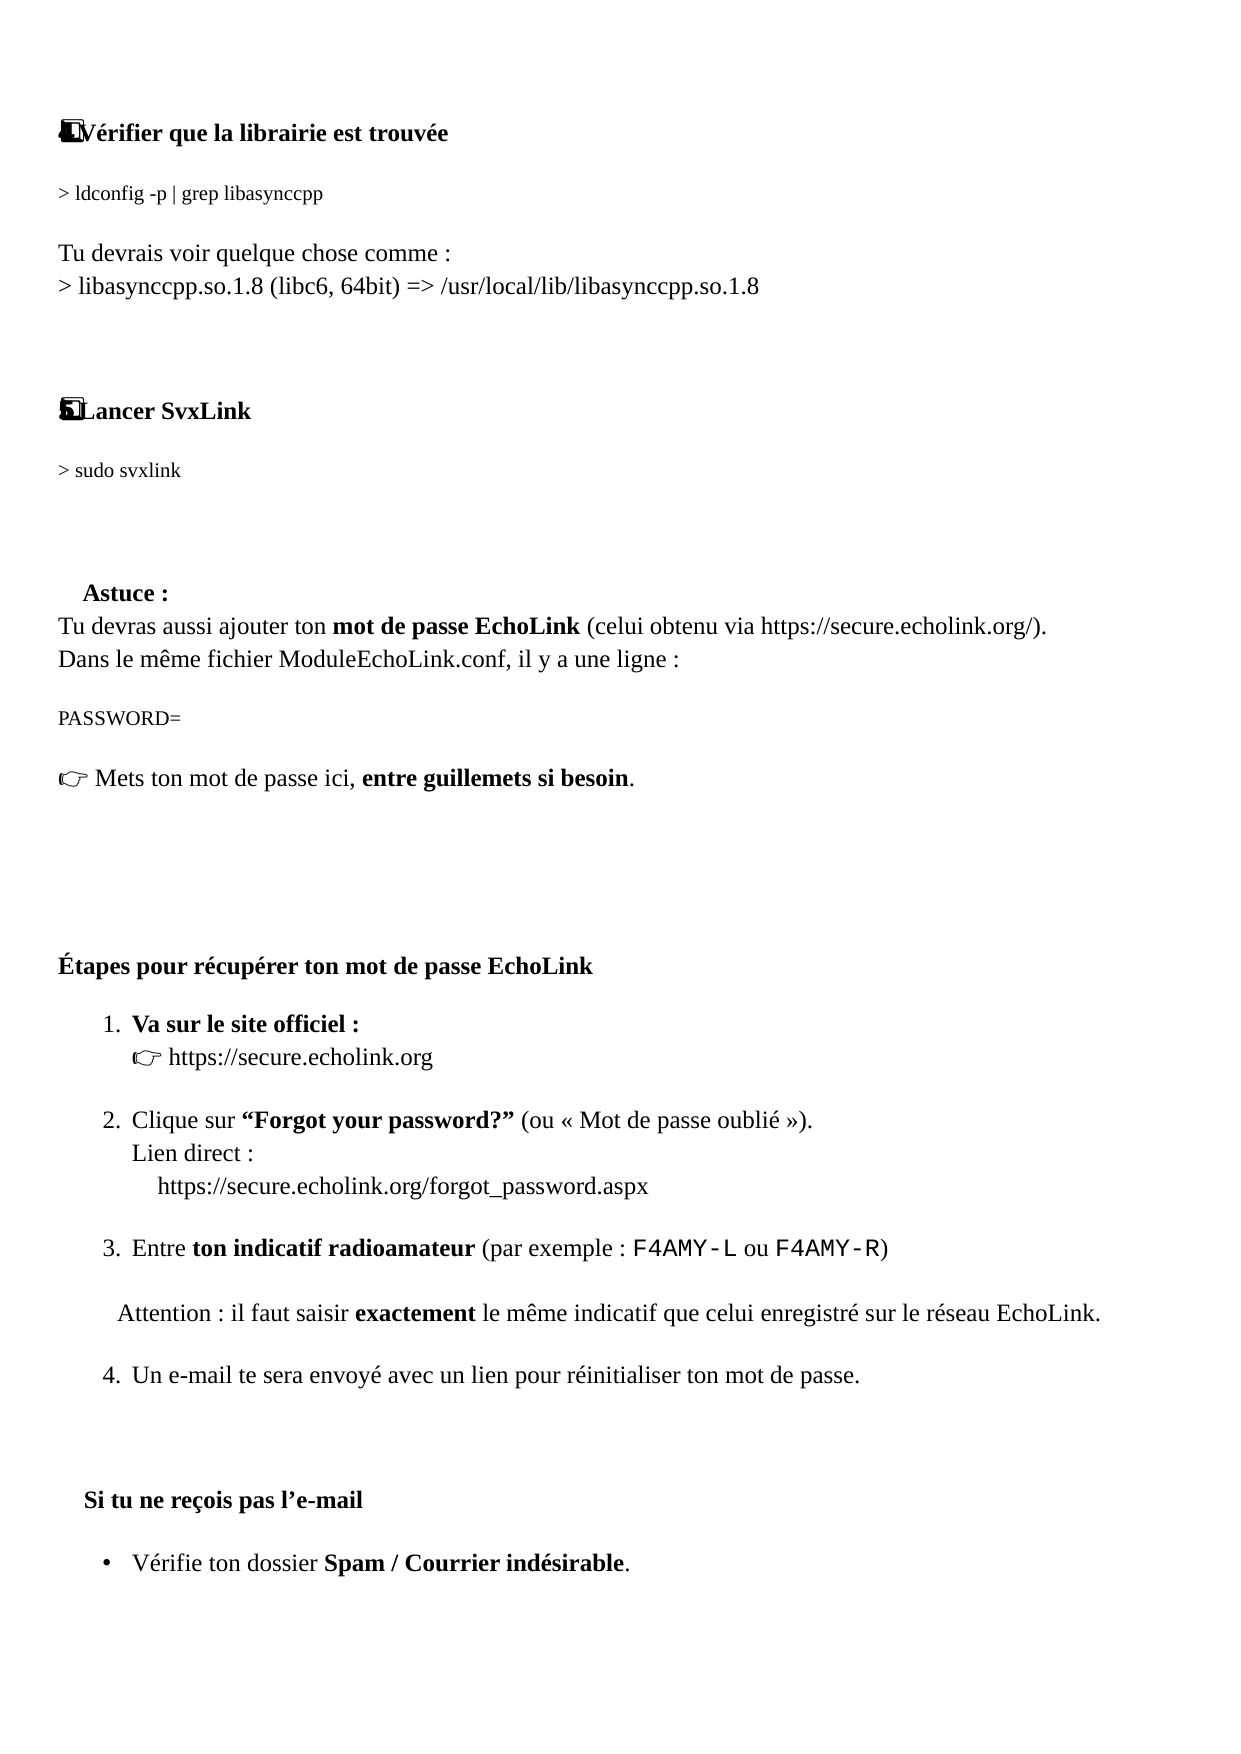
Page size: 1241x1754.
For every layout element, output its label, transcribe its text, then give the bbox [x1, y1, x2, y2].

text Tu devrais voir quelque chose comme : > libasynccpp.so.1.8 (libc6, 64bit) => /usr/local/lib/libasynccpp.so.1.8 [58, 238, 1192, 299]
text Attention : il faut saisir exactement le même indicatif que celui enregistré sur le réseau EchoLink. [117, 1298, 1133, 1327]
text 💡 Astuce : Tu devras aussi ajouter ton mot de passe EchoLink (celui obtenu via https://secure.echolink.org/). Dans le même fichier ModuleEchoLink.conf, il y a une ligne : [58, 578, 1192, 673]
text > ldconfig -p | grep libasynccpp [58, 181, 1192, 205]
list Un e-mail te sera envoyé avec un lien pour réinitialiser ton mot de passe. [102, 1361, 1192, 1389]
subtitle 📨 Si tu ne reçois pas l’e-mail [58, 1486, 1192, 1514]
subtitle Étapes pour récupérer ton mot de passe EchoLink [58, 951, 1192, 980]
list Vérifie ton dossier Spam / Courrier indésirable. [102, 1548, 1192, 1577]
text 👉 Mets ton mot de passe ici, entre guillemets si besoin. [58, 763, 1192, 792]
text > sudo svxlink [58, 458, 1192, 482]
subtitle 4️⃣ Vérifier que la librairie est trouvée [58, 118, 1192, 147]
subtitle 5️⃣ Lancer SvxLink [58, 396, 1192, 424]
list Entre ton indicatif radioamateur (par exemple : F4AMY-L ou F4AMY-R) [102, 1233, 1192, 1264]
list Clique sur “Forgot your password?” (ou « Mot de passe oublié »). Lien direct : 🔗 https://secure.echolink.org/forgot_password.aspx [102, 1105, 1192, 1199]
text PASSWORD= [58, 706, 1192, 730]
list Va sur le site officiel : 👉 https://secure.echolink.org [102, 1009, 1192, 1071]
